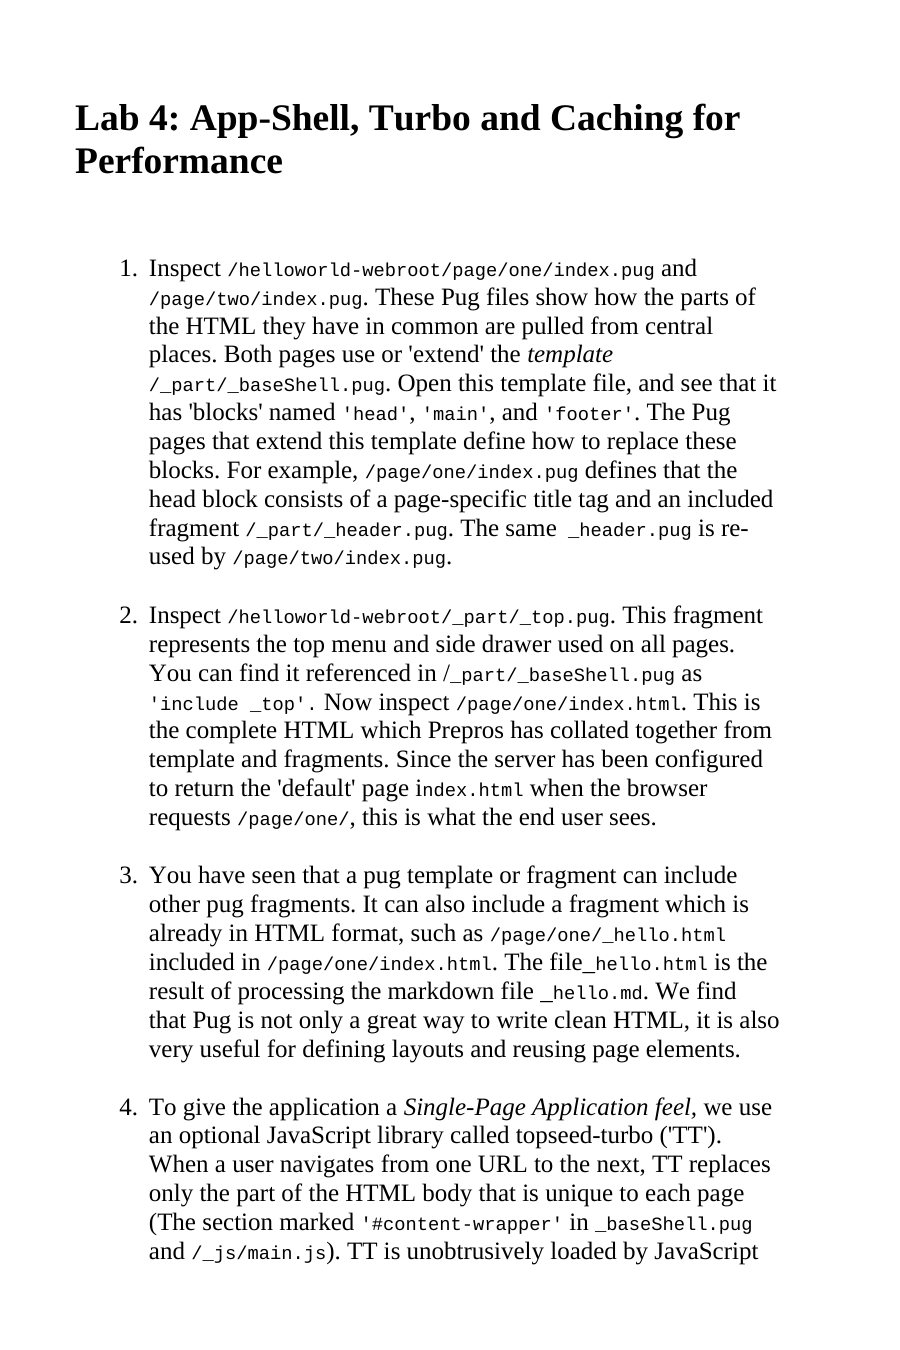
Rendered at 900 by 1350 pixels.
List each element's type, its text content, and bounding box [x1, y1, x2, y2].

list Inspect /helloworld-webroot/_part/_top.pug. This fragment represents the top menu and side drawer used on all pages. You can find it referenced in /_part/_baseShell.pug as 'include _top'. Now inspect /page/one/index.html. This is the complete HTML which Prepros has collated together from template and fragments. Since the server has been configured to return the 'default' page index.html when the browser requests /page/one/, this is what the end user sees. [119, 600, 780, 831]
list Inspect /helloworld-webroot/page/one/index.pug and /page/two/index.pug. These Pug files show how the parts of the HTML they have in common are pulled from central places. Both pages use or 'extend' the template /_part/_baseShell.pug. Open this template file, and see that it has 'blocks' named 'head', 'main', and 'footer'. The Pug pages that extend this template define how to replace these blocks. For example, /page/one/index.pug defines that the head block consists of a page-specific title tag and an included fragment /_part/_header.pug. The same _header.pug is re-used by /page/two/index.pug. [119, 253, 780, 571]
subtitle Lab 4: App-Shell, Turbo and Caching for Performance [75, 96, 780, 182]
list To give the application a Single-Page Application feel, we use an optional JavaScript library called topseed-turbo ('TT'). When a user navigates from one URL to the next, TT replaces only the part of the HTML body that is unique to each page (The section marked '#content-wrapper' in _baseShell.pug and /_js/main.js). TT is unobtrusively loaded by JavaScript [119, 1092, 780, 1265]
list You have seen that a pug template or fragment can include other pug fragments. It can also include a fragment which is already in HTML format, such as /page/one/_hello.html included in /page/one/index.html. The file_hello.html is the result of processing the markdown file _hello.md. We find that Pug is not only a great way to write clean HTML, it is also very useful for defining layouts and reusing page elements. [119, 861, 780, 1062]
